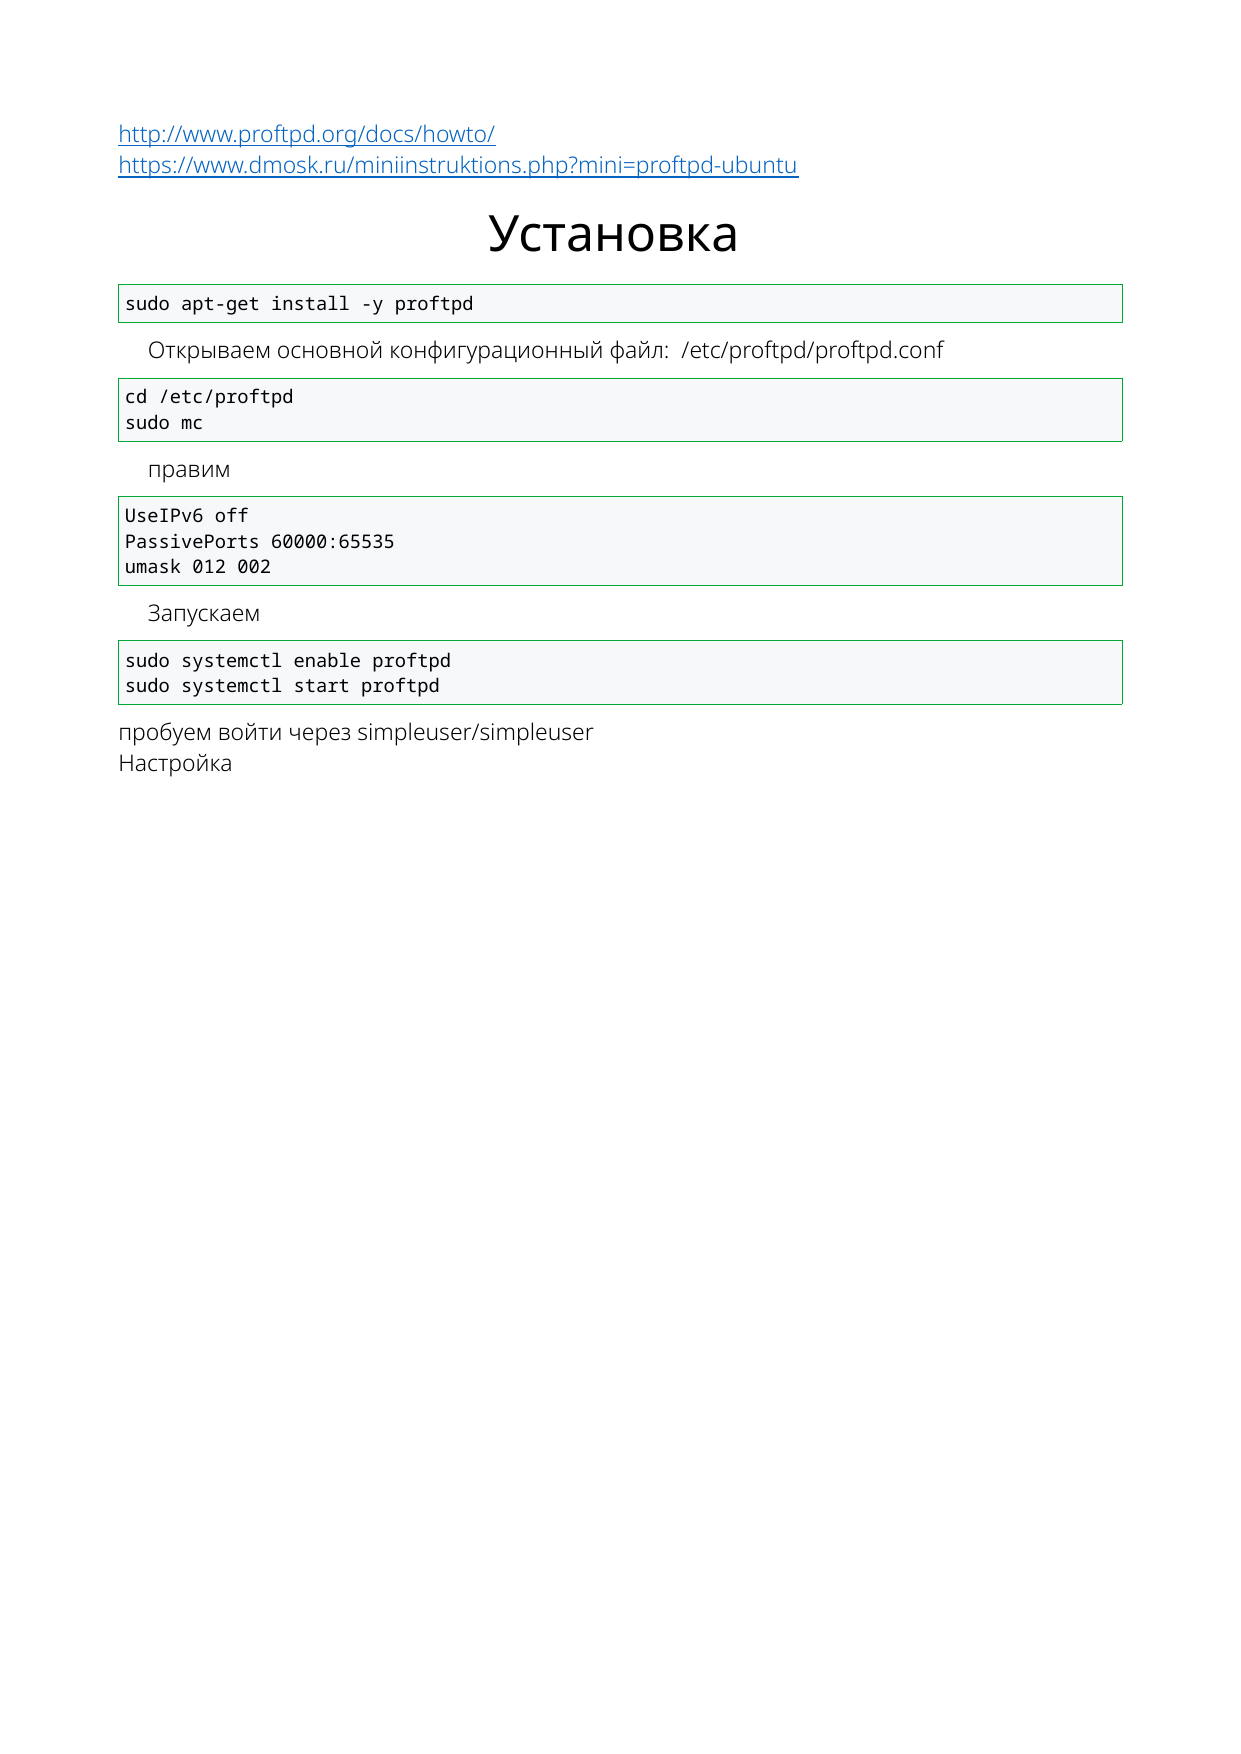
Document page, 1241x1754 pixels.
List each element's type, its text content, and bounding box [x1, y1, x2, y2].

text правим [118, 453, 1122, 484]
text Открываем основной конфигурационный файл: /etc/proftpd/proftpd.conf [118, 334, 1122, 366]
text http://www.proftpd.org/docs/howto/ [118, 118, 1122, 149]
text sudo mc [119, 403, 1122, 441]
text Запускаем [118, 597, 1122, 629]
text PassivePorts 60000:65535 [119, 522, 1122, 547]
text sudo systemctl start proftpd [119, 666, 1122, 704]
text Настройка [118, 747, 1122, 779]
text UseIPv6 off [119, 497, 1122, 522]
text umask 012 002 [119, 547, 1122, 585]
text sudo apt-get install -y proftpd [119, 285, 1122, 322]
text cd /etc/proftpd [119, 379, 1122, 403]
text https://www.dmosk.ru/miniinstruktions.php?mini=proftpd-ubuntu [118, 149, 1122, 181]
text sudo systemctl enable proftpd [119, 641, 1122, 666]
subtitle Установка [118, 198, 1122, 266]
text пробуем войти через simpleuser/simpleuser [118, 716, 1122, 747]
